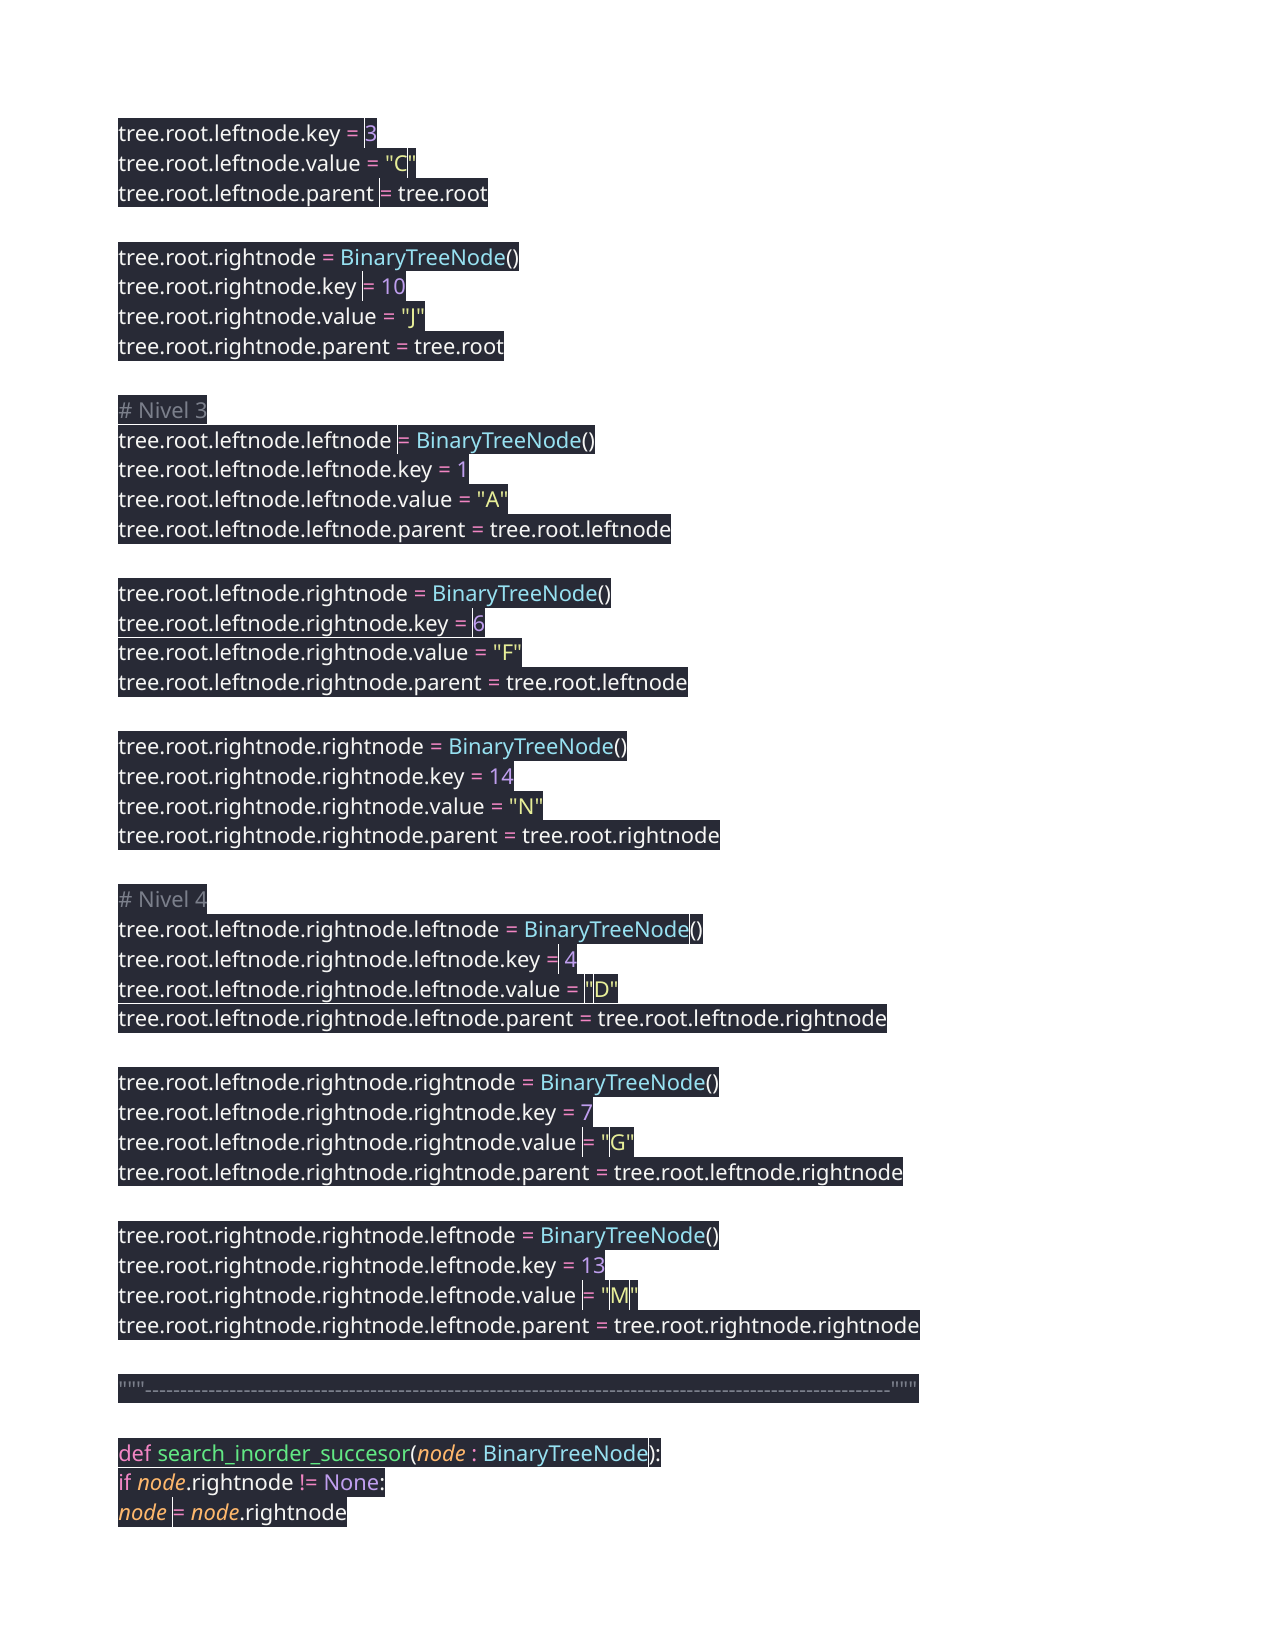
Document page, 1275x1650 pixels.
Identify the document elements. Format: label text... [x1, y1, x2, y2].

text tree.root.leftnode.rightnode = BinaryTreeNode() [118, 578, 1157, 608]
text tree.root.leftnode.value = "C" [118, 148, 1157, 178]
text tree.root.leftnode.rightnode.leftnode.parent = tree.root.leftnode.rightnode [118, 1003, 1157, 1033]
text tree.root.leftnode.rightnode.leftnode = BinaryTreeNode() [118, 914, 1157, 944]
text tree.root.leftnode.leftnode.key = 1 [118, 454, 1157, 484]
text tree.root.leftnode.rightnode.rightnode.key = 7 [118, 1097, 1157, 1127]
text tree.root.leftnode.rightnode.rightnode.value = "G" [118, 1127, 1157, 1157]
text if node.rightnode != None: [118, 1467, 1157, 1497]
text tree.root.rightnode.rightnode.leftnode.parent = tree.root.rightnode.rightnode [118, 1310, 1157, 1340]
text tree.root.leftnode.leftnode.value = "A" [118, 484, 1157, 514]
text tree.root.rightnode.rightnode.key = 14 [118, 761, 1157, 791]
text # Nivel 3 [118, 395, 1157, 424]
text tree.root.leftnode.rightnode.rightnode.parent = tree.root.leftnode.rightnode [118, 1157, 1157, 1186]
text tree.root.leftnode.leftnode.parent = tree.root.leftnode [118, 514, 1157, 544]
text tree.root.rightnode.rightnode.leftnode.value = "M" [118, 1280, 1157, 1310]
text tree.root.rightnode.parent = tree.root [118, 331, 1157, 361]
text tree.root.leftnode.rightnode.rightnode = BinaryTreeNode() [118, 1067, 1157, 1097]
text tree.root.rightnode.rightnode.leftnode = BinaryTreeNode() [118, 1221, 1157, 1250]
text """----------------------------------------------------------------------------------------------------------""" [118, 1374, 1157, 1403]
text tree.root.leftnode.rightnode.parent = tree.root.leftnode [118, 667, 1157, 697]
text tree.root.rightnode.value = "J" [118, 301, 1157, 331]
text tree.root.rightnode = BinaryTreeNode() [118, 242, 1157, 271]
text tree.root.leftnode.rightnode.leftnode.key = 4 [118, 944, 1157, 974]
text tree.root.rightnode.key = 10 [118, 271, 1157, 301]
text tree.root.leftnode.parent = tree.root [118, 178, 1157, 207]
text tree.root.leftnode.rightnode.value = "F" [118, 637, 1157, 667]
text tree.root.leftnode.rightnode.key = 6 [118, 608, 1157, 637]
text tree.root.leftnode.key = 3 [118, 118, 1157, 148]
text tree.root.leftnode.leftnode = BinaryTreeNode() [118, 424, 1157, 454]
text tree.root.rightnode.rightnode.leftnode.key = 13 [118, 1250, 1157, 1280]
text # Nivel 4 [118, 884, 1157, 914]
text node = node.rightnode [118, 1497, 1157, 1527]
text tree.root.rightnode.rightnode.parent = tree.root.rightnode [118, 820, 1157, 850]
text tree.root.rightnode.rightnode.value = "N" [118, 791, 1157, 820]
text tree.root.rightnode.rightnode = BinaryTreeNode() [118, 731, 1157, 761]
text def search_inorder_succesor(node : BinaryTreeNode): [118, 1438, 1157, 1467]
text tree.root.leftnode.rightnode.leftnode.value = "D" [118, 974, 1157, 1003]
